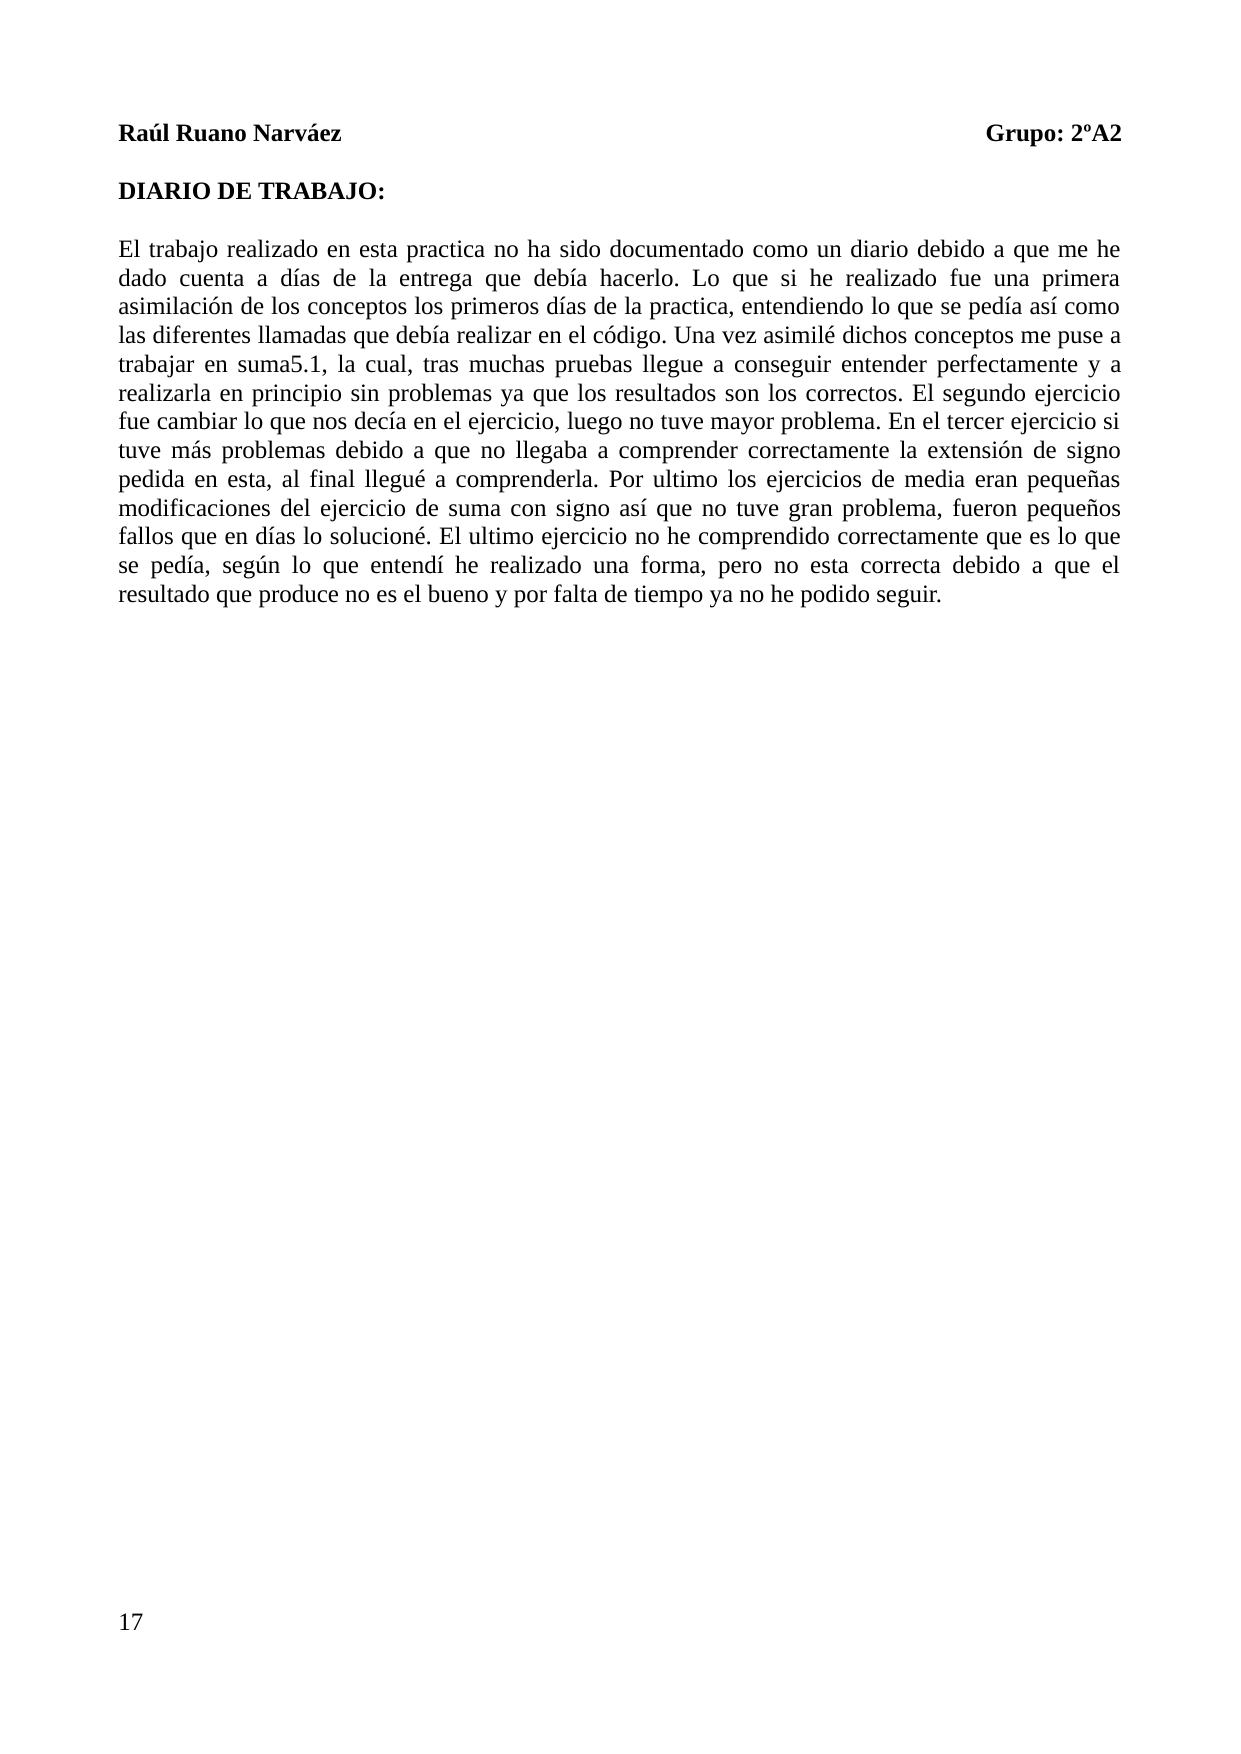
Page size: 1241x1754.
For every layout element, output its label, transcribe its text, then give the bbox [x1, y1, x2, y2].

text El trabajo realizado en esta practica no ha sido documentado como un diario debido a que me he dado cuenta a días de la entrega que debía hacerlo. Lo que si he realizado fue una primera asimilación de los conceptos los primeros días de la practica, entendiendo lo que se pedía así como las diferentes llamadas que debía realizar en el código. Una vez asimilé dichos conceptos me puse a trabajar en suma5.1, la cual, tras muchas pruebas llegue a conseguir entender perfectamente y a realizarla en principio sin problemas ya que los resultados son los correctos. El segundo ejercicio fue cambiar lo que nos decía en el ejercicio, luego no tuve mayor problema. En el tercer ejercicio si tuve más problemas debido a que no llegaba a comprender correctamente la extensión de signo pedida en esta, al final llegué a comprenderla. Por ultimo los ejercicios de media eran pequeñas modificaciones del ejercicio de suma con signo así que no tuve gran problema, fueron pequeños fallos que en días lo solucioné. El ultimo ejercicio no he comprendido correctamente que es lo que se pedía, según lo que entendí he realizado una forma, pero no esta correcta debido a que el resultado que produce no es el bueno y por falta de tiempo ya no he podido seguir. [118, 234, 1122, 608]
text DIARIO DE TRABAJO: [118, 176, 1122, 205]
